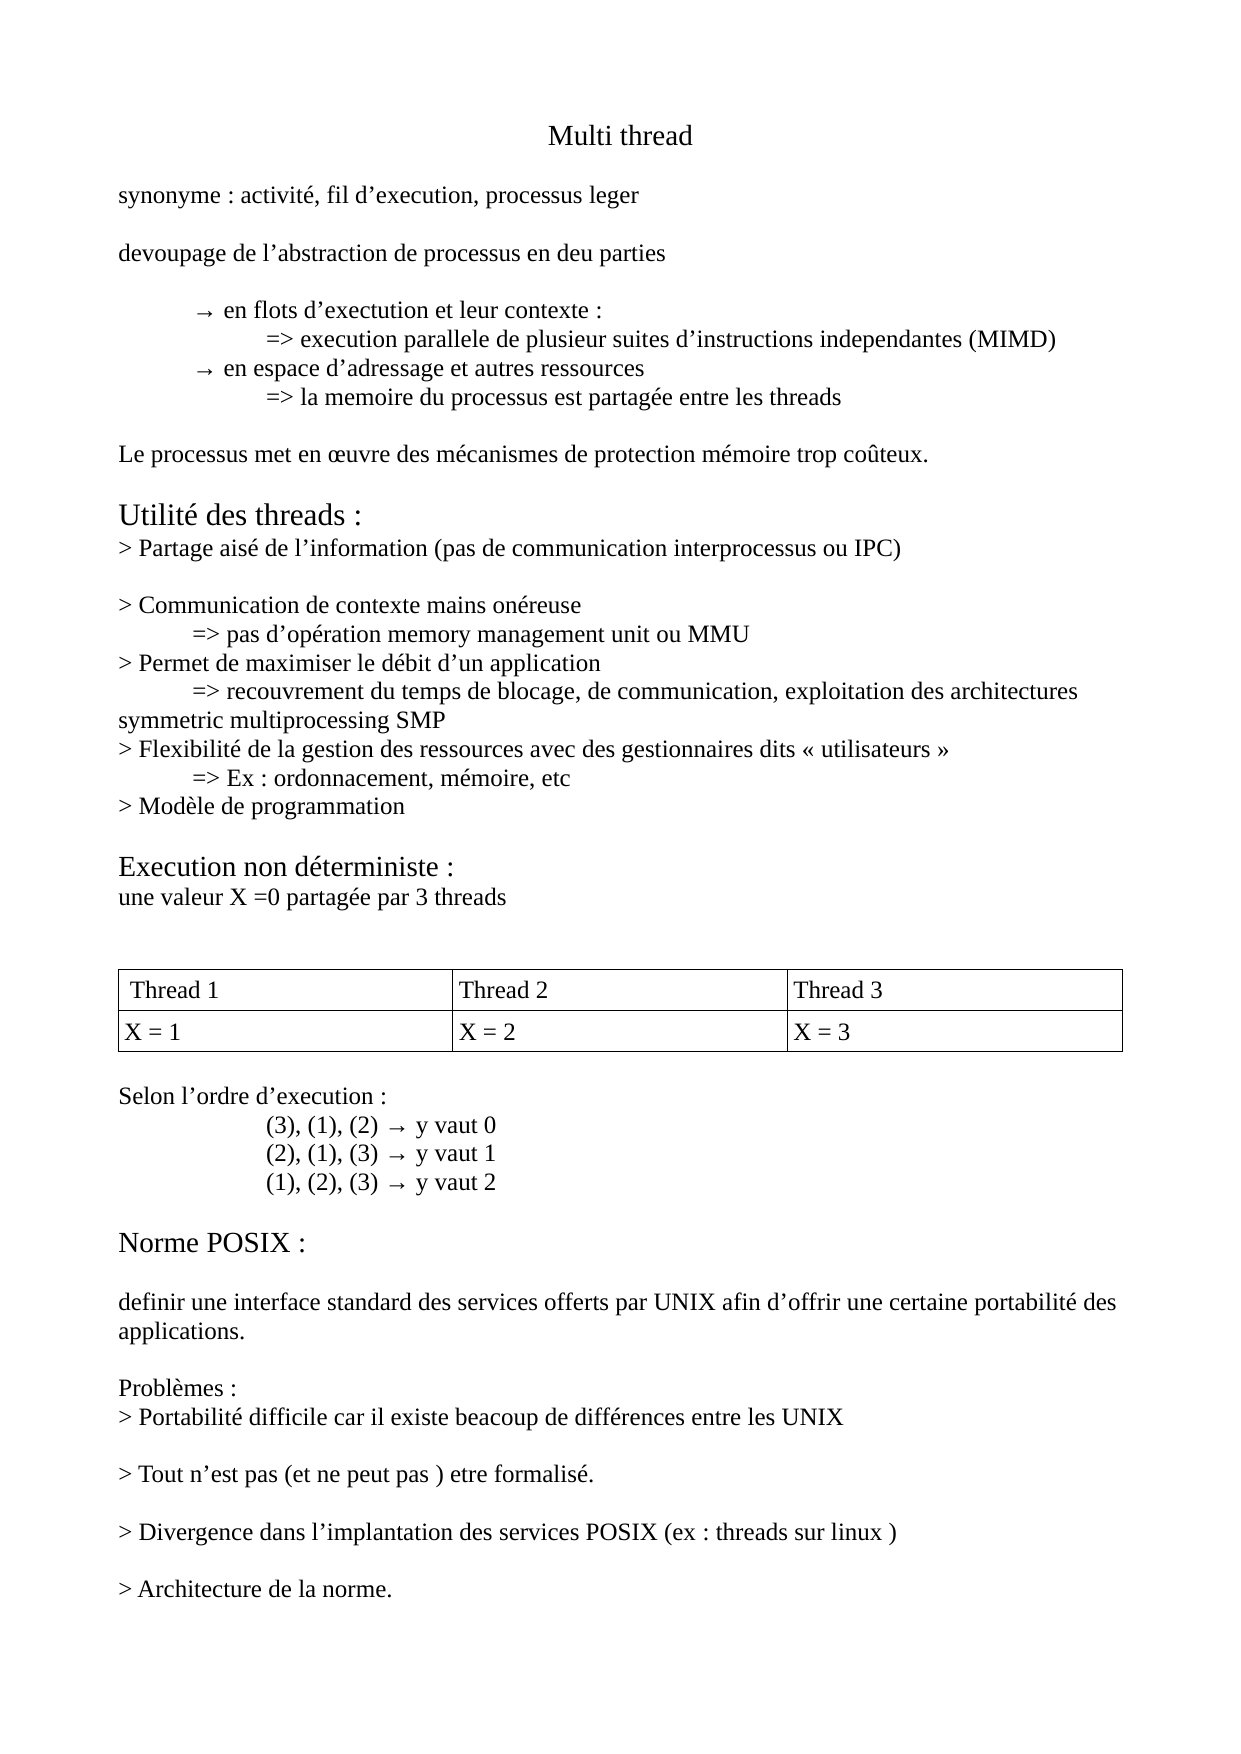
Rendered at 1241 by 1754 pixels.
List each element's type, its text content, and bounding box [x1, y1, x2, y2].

table_cell X = 1 [119, 1011, 452, 1051]
text synonyme : activité, fil d’execution, processus leger [118, 180, 1122, 209]
text une valeur X =0 partagée par 3 threads [118, 882, 1122, 911]
text => la memoire du processus est partagée entre les threads [118, 382, 1122, 410]
text > Tout n’est pas (et ne peut pas ) etre formalisé. [118, 1459, 1122, 1488]
text Selon l’ordre d’execution : [118, 1081, 1122, 1110]
text > Flexibilité de la gestion des ressources avec des gestionnaires dits « utilisateurs » [118, 734, 1122, 763]
text => Ex : ordonnacement, mémoire, etc [118, 763, 1122, 791]
text Multi thread [118, 118, 1122, 152]
text devoupage de l’abstraction de processus en deu parties [118, 238, 1122, 267]
text Utilité des threads : [118, 497, 1122, 533]
text > Portabilité difficile car il existe beacoup de différences entre les UNIX [118, 1402, 1122, 1431]
table_header Thread 1 [119, 970, 452, 1010]
text (2), (1), (3) → y vaut 1 [118, 1138, 1122, 1167]
text => pas d’opération memory management unit ou MMU [118, 619, 1122, 648]
text Execution non déterministe : [118, 849, 1122, 882]
text > Communication de contexte mains onéreuse [118, 590, 1122, 619]
text > Partage aisé de l’information (pas de communication interprocessus ou IPC) [118, 533, 1122, 561]
text > Permet de maximiser le débit d’un application [118, 648, 1122, 676]
text > Modèle de programmation [118, 791, 1122, 820]
text => recouvrement du temps de blocage, de communication, exploitation des architectures symmetric multiprocessing SMP [118, 676, 1122, 734]
table_header Thread 2 [453, 970, 787, 1010]
text > Divergence dans l’implantation des services POSIX (ex : threads sur linux ) [118, 1517, 1122, 1546]
text (3), (1), (2) → y vaut 0 [118, 1110, 1122, 1138]
text Problèmes : [118, 1373, 1122, 1402]
table_cell X = 3 [788, 1011, 1122, 1051]
text Norme POSIX : [118, 1225, 1122, 1258]
text > Architecture de la norme. [118, 1574, 1122, 1603]
table_cell X = 2 [453, 1011, 787, 1051]
text (1), (2), (3) → y vaut 2 [118, 1167, 1122, 1196]
text Le processus met en œuvre des mécanismes de protection mémoire trop coûteux. [118, 439, 1122, 468]
text => execution parallele de plusieur suites d’instructions independantes (MIMD) [118, 324, 1122, 353]
text definir une interface standard des services offerts par UNIX afin d’offrir une certaine portabilité des applications. [118, 1287, 1122, 1344]
table_header Thread 3 [788, 970, 1122, 1010]
text → en espace d’adressage et autres ressources [118, 353, 1122, 382]
text → en flots d’exectution et leur contexte : [118, 295, 1122, 324]
